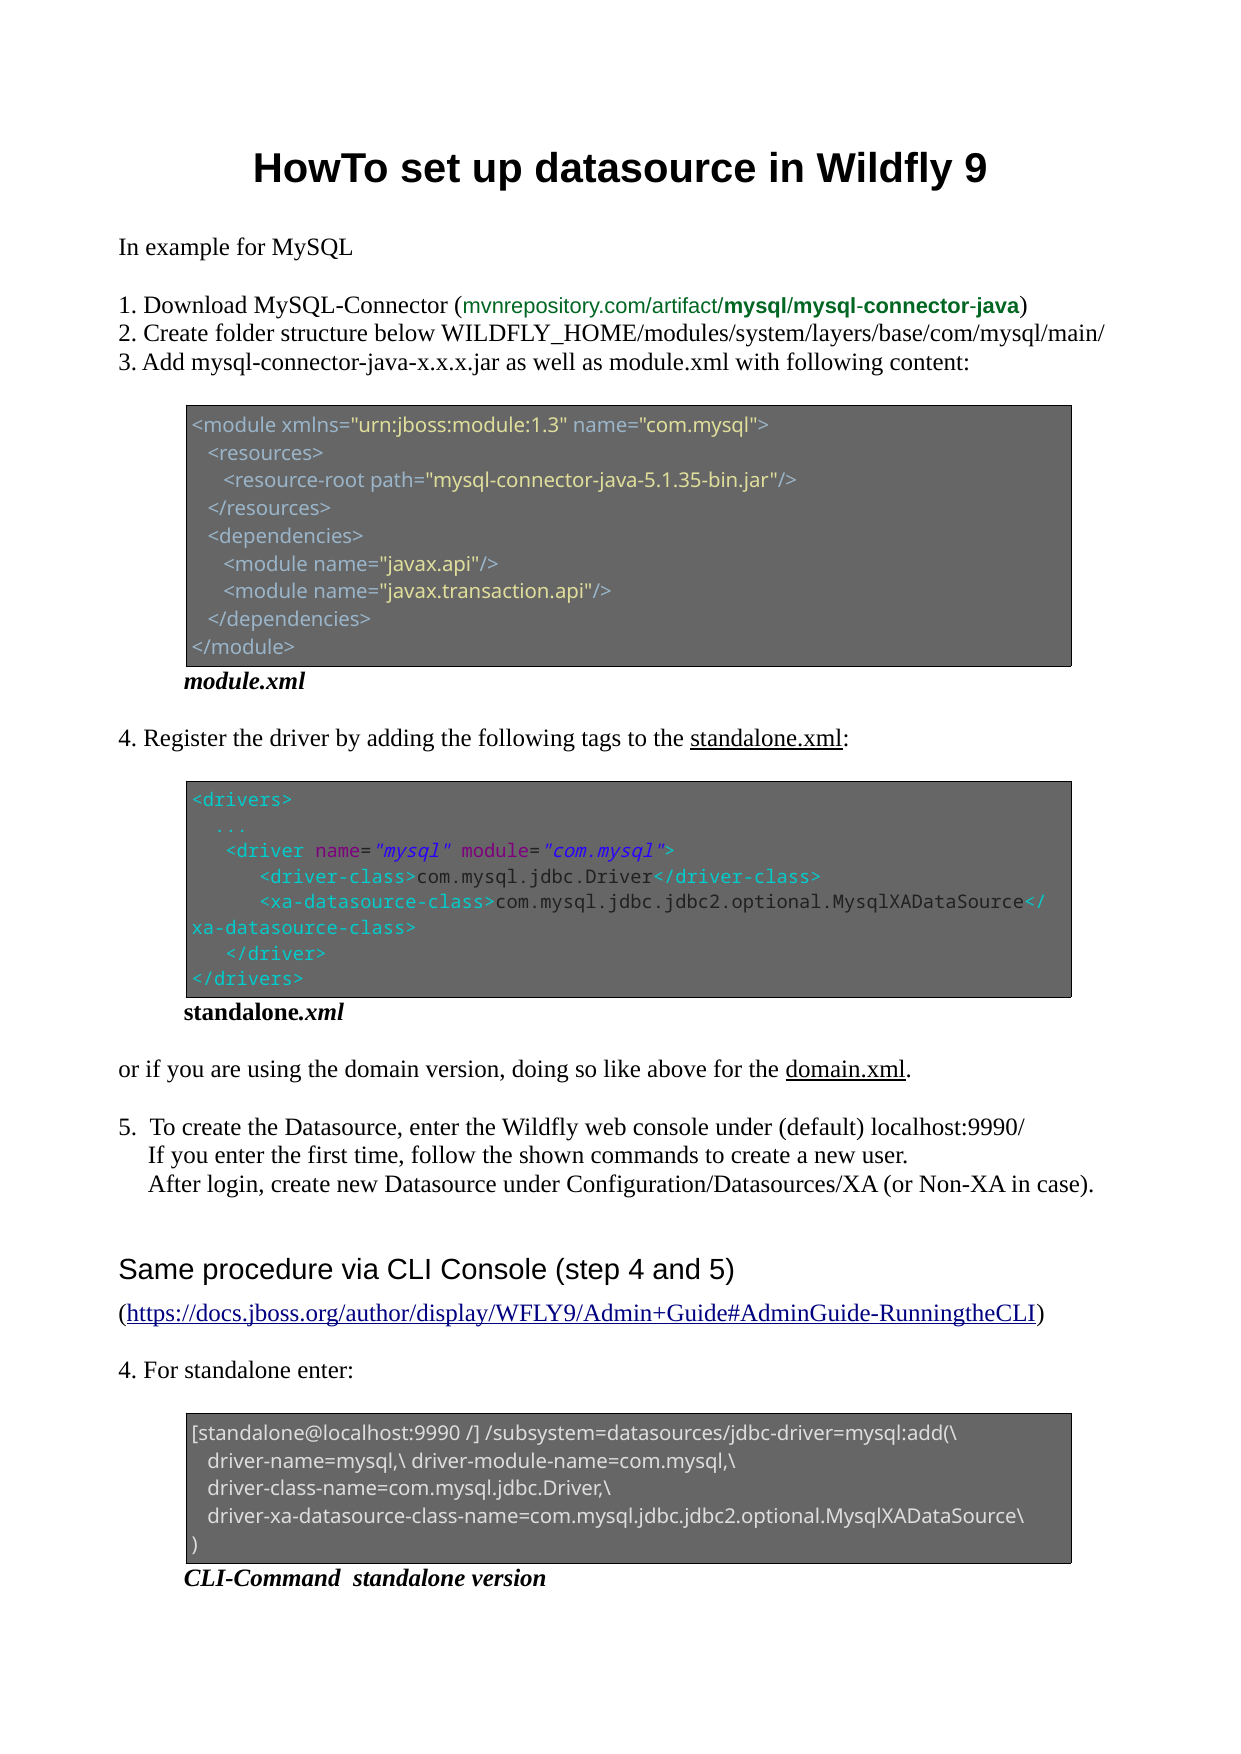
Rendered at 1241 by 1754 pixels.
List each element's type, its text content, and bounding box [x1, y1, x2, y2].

text If you enter the first time, follow the shown commands to create a new user. [118, 1140, 1122, 1169]
text In example for MySQL [118, 232, 1122, 261]
text 5. To create the Datasource, enter the Wildfly web console under (default) localhost:9990/ [118, 1112, 1122, 1140]
text standalone.xml [177, 997, 1122, 1025]
text After login, create new Datasource under Configuration/Datasources/XA (or Non-XA in case). [118, 1169, 1122, 1198]
text (https://docs.jboss.org/author/display/WFLY9/Admin+Guide#AdminGuide-RunningtheCLI) [118, 1298, 1122, 1326]
subtitle Same procedure via CLI Console (step 4 and 5) [118, 1252, 1122, 1285]
text 4. For standalone enter: [118, 1355, 1122, 1384]
text 2. Create folder structure below WILDFLY_HOME/modules/system/layers/base/com/mysql/main/ [118, 318, 1122, 347]
title HowTo set up datasource in Wildfly 9 [118, 143, 1122, 191]
text 1. Download MySQL-Connector (mvnrepository.com/artifact/mysql/mysql-connector-java) [118, 290, 1122, 318]
table_header [standalone@localhost:9990 /] /subsystem=datasources/jdbc-driver=mysql:add(\ driver-name=mysql,\ driver-module-name=com.mysql,\ driver-class-name=com.mysql.jdbc.Driver,\ driver-xa-datasource-class-name=com.mysql.jdbc.jdbc2.optional.MysqlXADataSource\ ) [187, 1414, 1071, 1563]
table_header <module xmlns="urn:jboss:module:1.3" name="com.mysql"> <resources> <resource-root path="mysql-connector-java-5.1.35-bin.jar"/> </resources> <dependencies> <module name="javax.api"/> <module name="javax.transaction.api"/> </dependencies> </module> [187, 406, 1071, 666]
text 4. Register the driver by adding the following tags to the standalone.xml: [118, 723, 1122, 752]
text module.xml [177, 666, 1122, 694]
text 3. Add mysql-connector-java-x.x.x.jar as well as module.xml with following content: [118, 347, 1122, 376]
text or if you are using the domain version, doing so like above for the domain.xml. [118, 1054, 1122, 1083]
text CLI-Command standalone version [177, 1563, 1122, 1592]
table_header <drivers> ... <driver name="mysql" module="com.mysql"> <driver-class>com.mysql.jdbc.Driver</driver-class> <xa-datasource-class>com.mysql.jdbc.jdbc2.optional.MysqlXADataSource</xa-datasource-class> </driver> </drivers> [187, 782, 1071, 997]
